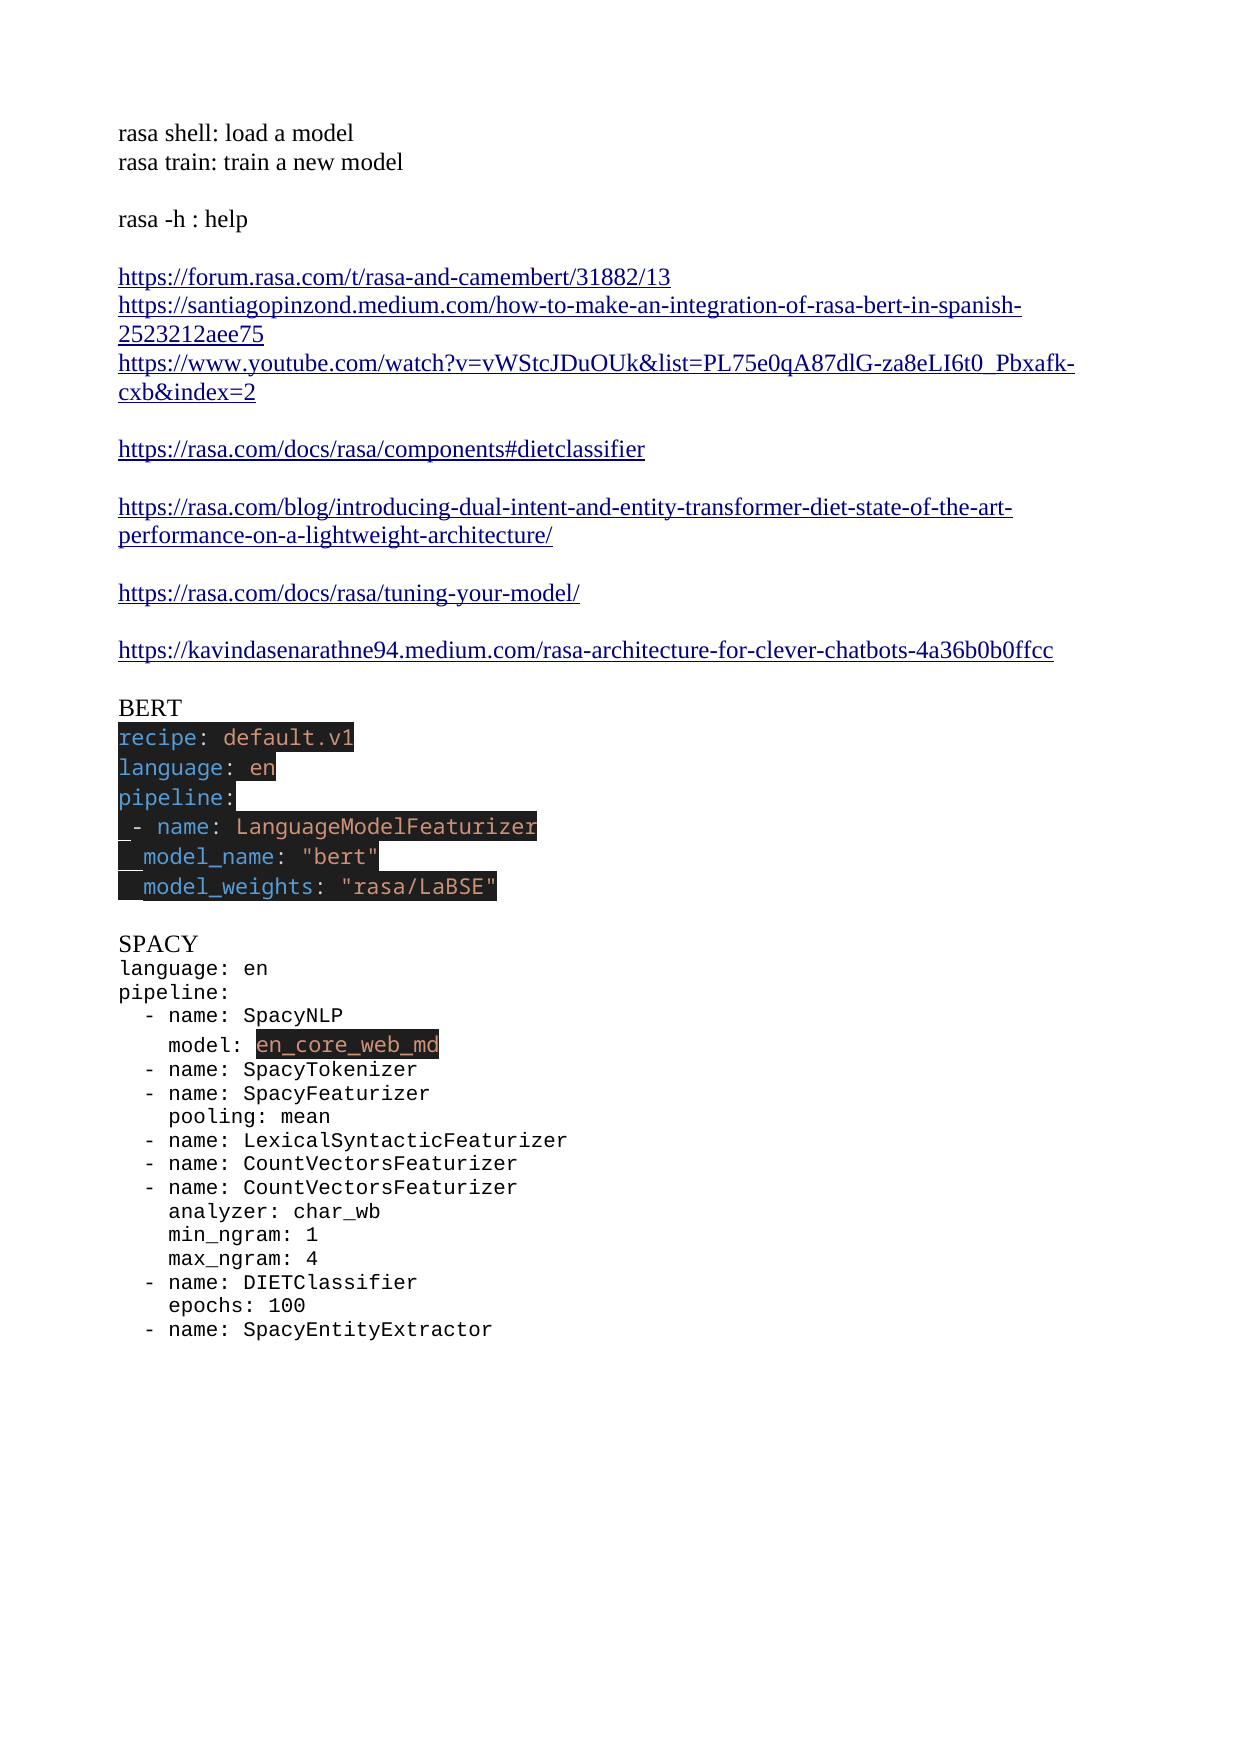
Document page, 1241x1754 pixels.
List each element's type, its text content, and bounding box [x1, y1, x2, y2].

text rasa shell: load a model [118, 118, 1122, 147]
text https://rasa.com/docs/rasa/tuning-your-model/ [118, 578, 1122, 607]
text https://santiagopinzond.medium.com/how-to-make-an-integration-of-rasa-bert-in-spanish-2523212aee75 [118, 291, 1122, 348]
table_header recipe: default.v1 language: en pipeline: - name: LanguageModelFeaturizer model_name: "bert" model_weights: "rasa/LaBSE" [118, 722, 1122, 901]
text https://forum.rasa.com/t/rasa-and-camembert/31882/13 [118, 262, 1122, 291]
text https://rasa.com/blog/introducing-dual-intent-and-entity-transformer-diet-state-of-the-art-performance-on-a-lightweight-architecture/ [118, 492, 1122, 549]
text https://kavindasenarathne94.medium.com/rasa-architecture-for-clever-chatbots-4a36b0b0ffcc [118, 636, 1122, 664]
text rasa -h : help [118, 204, 1122, 233]
text rasa train: train a new model [118, 147, 1122, 176]
text BERT [118, 693, 1122, 722]
text https://rasa.com/docs/rasa/components#dietclassifier [118, 434, 1122, 463]
table_header language: en pipeline: - name: SpacyNLP model: en_core_web_md - name: SpacyTokenizer - name: SpacyFeaturizer pooling: mean - name: LexicalSyntacticFeaturizer - name: CountVectorsFeaturizer - name: CountVectorsFeaturizer analyzer: char_wb min_ngram: 1 max_ngram: 4 - name: DIETClassifier epochs: 100 - name: SpacyEntityExtractor [118, 958, 1122, 1372]
text SPACY [118, 929, 1122, 958]
text https://www.youtube.com/watch?v=vWStcJDuOUk&list=PL75e0qA87dlG-za8eLI6t0_Pbxafk-cxb&index=2 [118, 348, 1122, 406]
